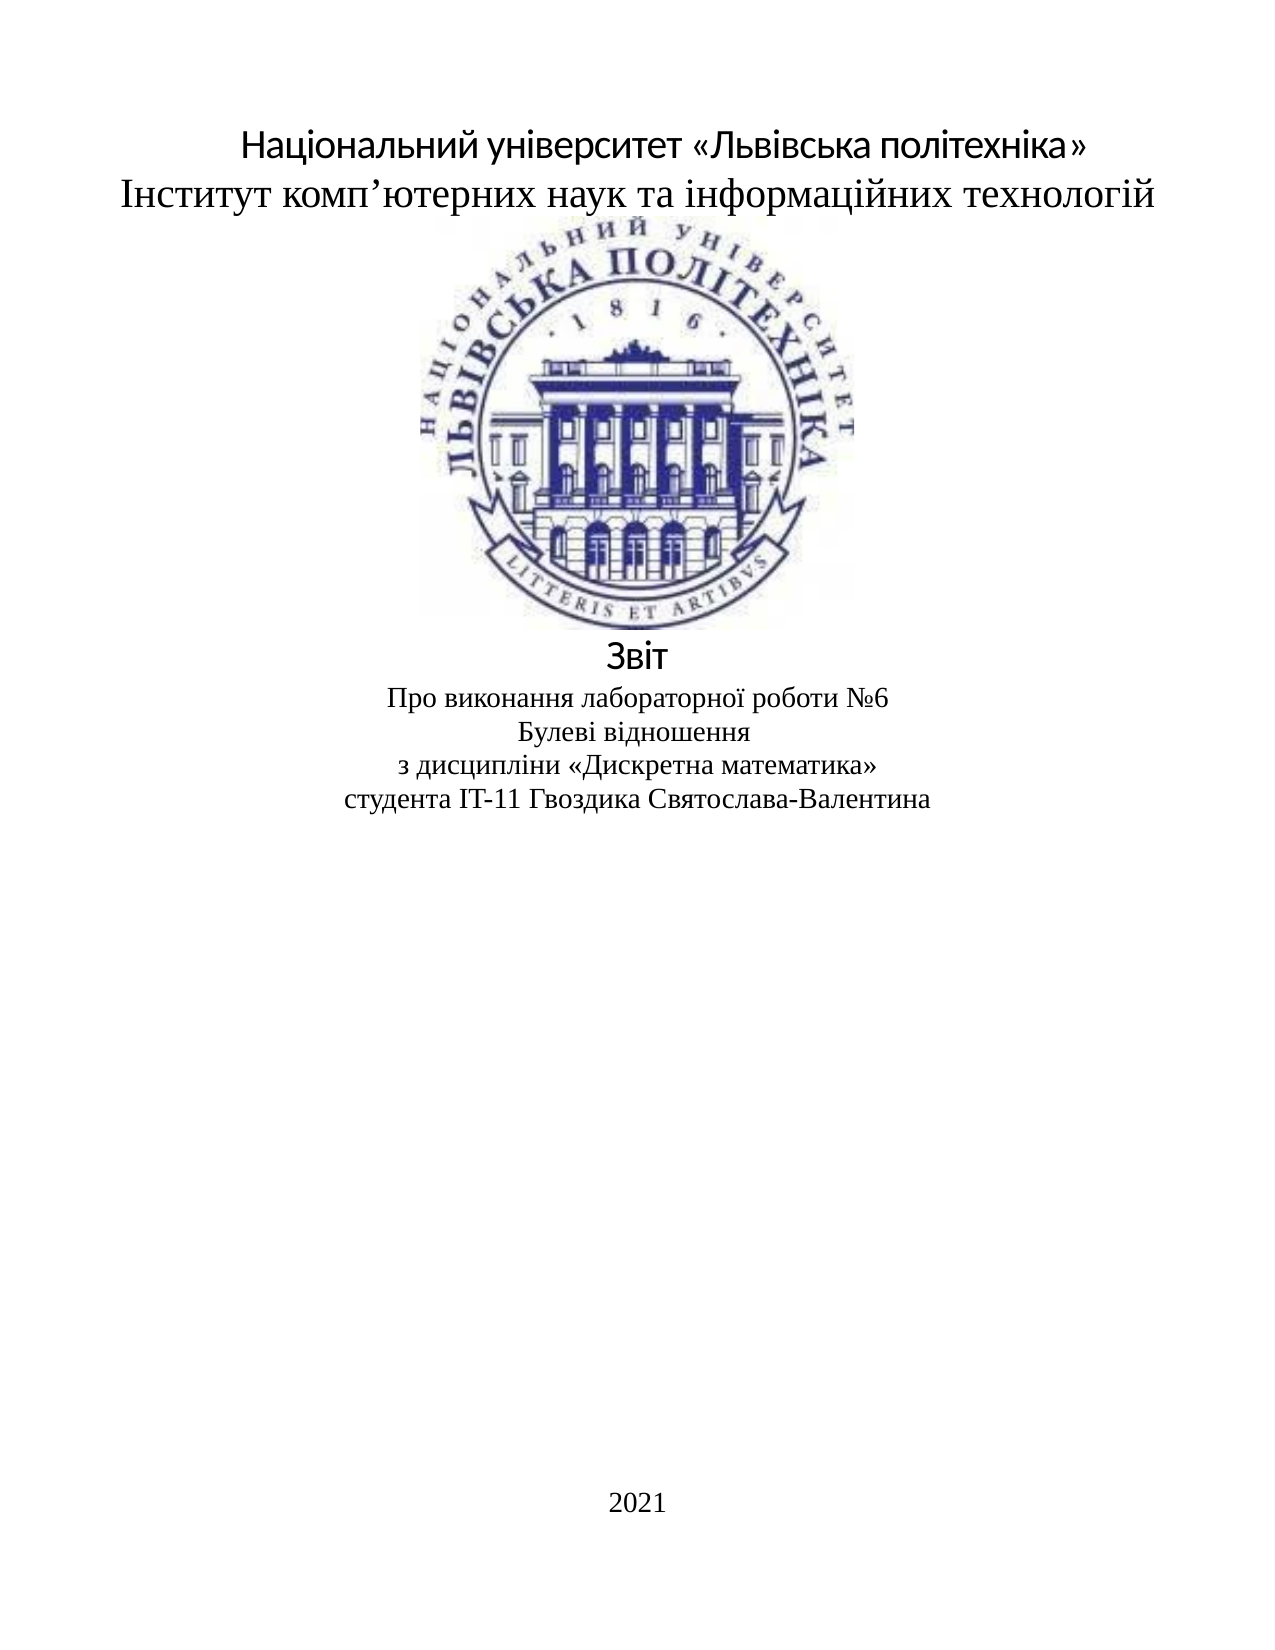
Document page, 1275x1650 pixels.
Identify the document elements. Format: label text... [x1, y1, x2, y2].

title Звіт [118, 629, 1157, 680]
text студента IT-11 Гвоздика Святослава-Валентина [118, 781, 1157, 814]
text 2021 [118, 1485, 1157, 1519]
text Про виконання лабораторної роботи №6 [118, 680, 1157, 714]
text Булеві відношення [118, 714, 1157, 747]
picture [420, 216, 855, 630]
title Національний університет «Львівська політехніка» [118, 118, 1157, 169]
text Інститут комп’ютерних наук та інформаційних технологій [118, 169, 1157, 217]
text з дисципліни «Дискретна математика» [118, 747, 1157, 781]
